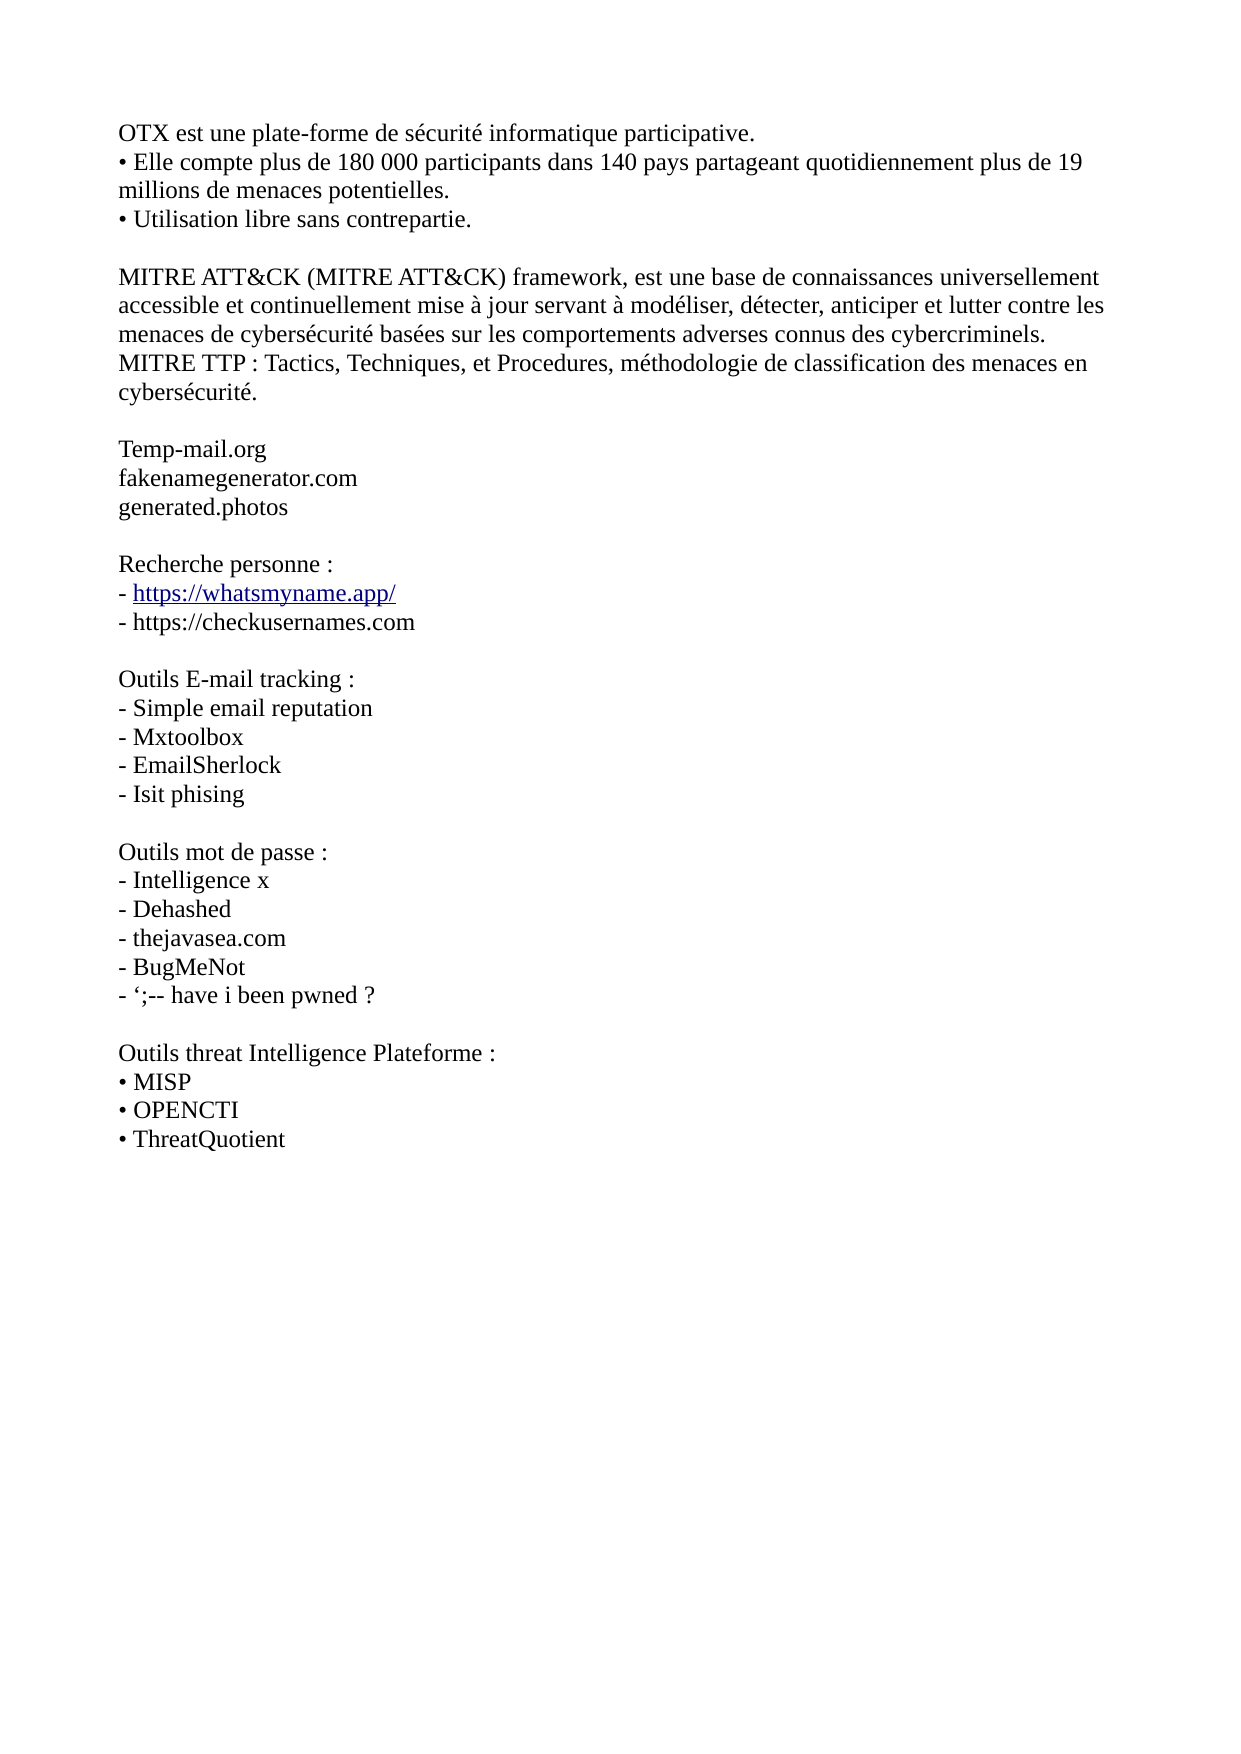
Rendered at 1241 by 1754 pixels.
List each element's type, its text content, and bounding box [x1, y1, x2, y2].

text • Utilisation libre sans contrepartie. [118, 204, 1122, 233]
text - Simple email reputation [118, 693, 1122, 722]
text Outils mot de passe : [118, 837, 1122, 866]
text - ‘;-- have i been pwned ? [118, 981, 1122, 1009]
text generated.photos [118, 492, 1122, 521]
text Recherche personne : [118, 549, 1122, 578]
text - https://whatsmyname.app/ [118, 578, 1122, 607]
text • MISP [118, 1067, 1122, 1096]
text - BugMeNot [118, 952, 1122, 981]
text - Intelligence x [118, 866, 1122, 894]
text - Mxtoolbox [118, 722, 1122, 751]
text • Elle compte plus de 180 000 participants dans 140 pays partageant quotidiennement plus de 19 millions de menaces potentielles. [118, 147, 1122, 204]
text MITRE ATT&CK (MITRE ATT&CK) framework, est une base de connaissances universellement accessible et continuellement mise à jour servant à modéliser, détecter, anticiper et lutter contre les menaces de cybersécurité basées sur les comportements adverses connus des cybercriminels. [118, 262, 1122, 348]
text Outils E-mail tracking : [118, 664, 1122, 693]
text - https://checkusernames.com [118, 607, 1122, 636]
text OTX est une plate-forme de sécurité informatique participative. [118, 118, 1122, 147]
text - EmailSherlock [118, 751, 1122, 779]
text Outils threat Intelligence Plateforme : [118, 1038, 1122, 1067]
text fakenamegenerator.com [118, 463, 1122, 492]
text • ThreatQuotient [118, 1124, 1122, 1153]
text - Dehashed [118, 894, 1122, 923]
text MITRE TTP : Tactics, Techniques, et Procedures, méthodologie de classification des menaces en cybersécurité. [118, 348, 1122, 406]
text - thejavasea.com [118, 923, 1122, 952]
text Temp-mail.org [118, 434, 1122, 463]
text • OPENCTI [118, 1096, 1122, 1124]
text - Isit phising [118, 779, 1122, 808]
